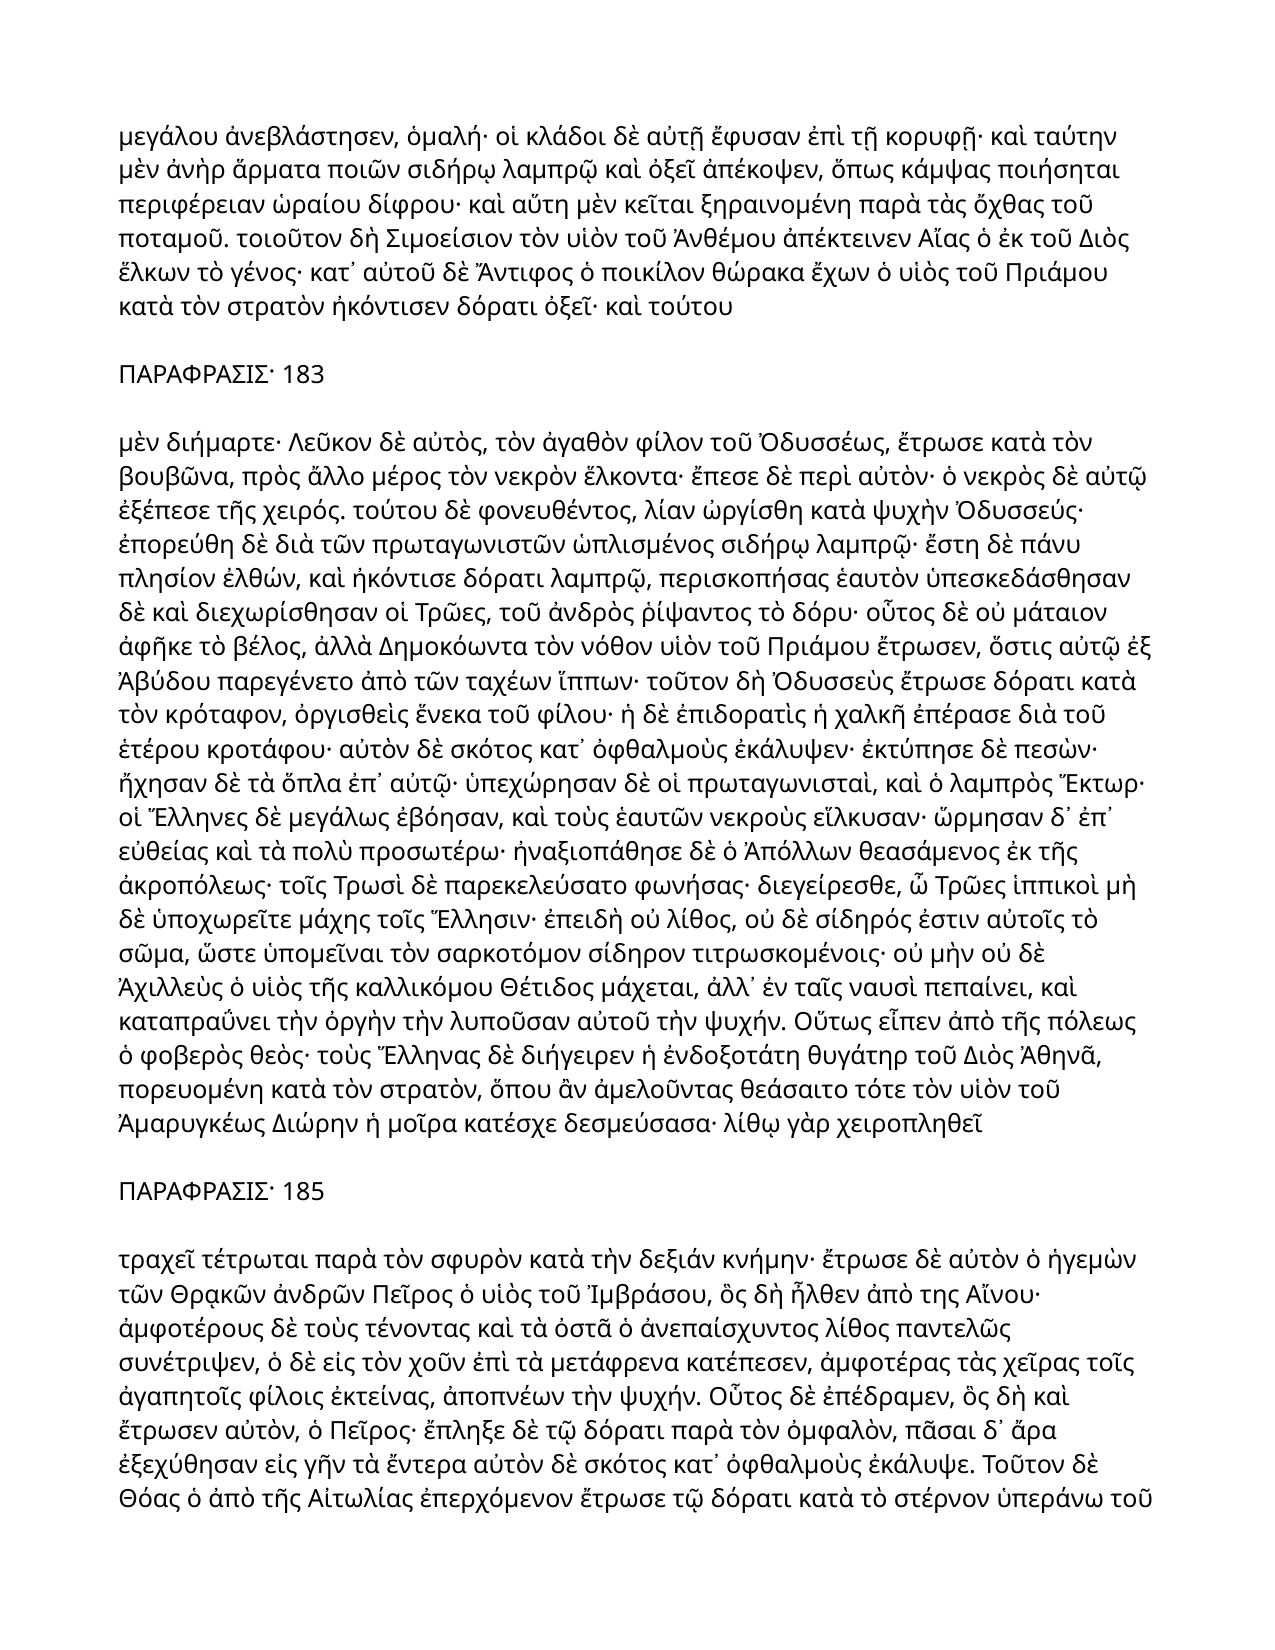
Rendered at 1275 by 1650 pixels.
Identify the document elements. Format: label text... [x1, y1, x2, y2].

text μεγάλου ἀνεβλάστησεν, ὁμαλή· οἱ κλάδοι δὲ αὐτῇ ἔφυσαν ἐπὶ τῇ κορυφῇ· καὶ ταύτην μὲν ἀνὴρ ἅρματα ποιῶν σιδήρῳ λαμπρῷ καὶ ὀξεῖ ἀπέκοψεν, ὅπως κάμψας ποιήσηται περιφέρειαν ὡραίου δίφρου· καὶ αὕτη μὲν κεῖται ξηραινομένη παρὰ τὰς ὄχθας τοῦ ποταμοῦ. τοιοῦτον δὴ Σιμοείσιον τὸν υἱὸν τοῦ Ἀνθέμου ἀπέκτεινεν Αἴας ὁ ἐκ τοῦ Διὸς ἕλκων τὸ γένος· κατ᾽ αὐτοῦ δὲ Ἄντιφος ὁ ποικίλον θώρακα ἔχων ὁ υἱὸς τοῦ Πριάμου κατὰ τὸν στρατὸν ἠκόντισεν δόρατι ὀξεῖ· καὶ τούτου [118, 118, 1157, 322]
text ΠΑΡΑΦΡΑΣΙΣ· 185 [118, 1174, 1157, 1208]
text τραχεῖ τέτρωται παρὰ τὸν σφυρὸν κατὰ τὴν δεξιάν κνήμην· ἔτρωσε δὲ αὐτὸν ὁ ἡγεμὼν τῶν Θρᾳκῶν ἀνδρῶν Πεῖρος ὁ υἱὸς τοῦ Ἰμβράσου, ὃς δὴ ἦλθεν ἀπὸ της Αἴνου· ἀμφοτέρους δὲ τοὺς τένοντας καὶ τὰ ὀστᾶ ὁ ἀνεπαίσχυντος λίθος παντελῶς συνέτριψεν, ὁ δὲ εἰς τὸν χοῦν ἐπὶ τὰ μετάφρενα κατέπεσεν, ἀμφοτέρας τὰς χεῖρας τοῖς ἀγαπητοῖς φίλοις ἐκτείνας, ἀποπνέων τὴν ψυχήν. Οὗτος δὲ ἐπέδραμεν, ὃς δὴ καὶ ἔτρωσεν αὐτὸν, ὁ Πεῖρος· ἔπληξε δὲ τῷ δόρατι παρὰ τὸν ὀμφαλὸν, πᾶσαι δ᾽ ἄρα ἐξεχύθησαν εἰς γῆν τὰ ἔντερα αὐτὸν δὲ σκότος κατ᾽ ὀφθαλμοὺς ἐκάλυψε. Τοῦτον δὲ Θόας ὁ ἀπὸ τῆς Αἰτωλίας ἐπερχόμενον ἔτρωσε τῷ δόρατι κατὰ τὸ στέρνον ὑπεράνω τοῦ [118, 1242, 1157, 1515]
text ΠΑΡΑΦΡΑΣΙΣ· 183 [118, 357, 1157, 391]
text μὲν διήμαρτε· Λεῦκον δὲ αὐτὸς, τὸν ἀγαθὸν φίλον τοῦ Ὀδυσσέως, ἔτρωσε κατὰ τὸν βουβῶνα, πρὸς ἄλλο μέρος τὸν νεκρὸν ἕλκοντα· ἔπεσε δὲ περὶ αὐτὸν· ὁ νεκρὸς δὲ αὐτῷ ἐξέπεσε τῆς χειρός. τούτου δὲ φονευθέντος, λίαν ὠργίσθη κατὰ ψυχὴν Ὀδυσσεύς· ἐπορεύθη δὲ διὰ τῶν πρωταγωνιστῶν ὡπλισμένος σιδήρῳ λαμπρῷ· ἔστη δὲ πάνυ πλησίον ἐλθών, καὶ ἠκόντισε δόρατι λαμπρῷ, περισκοπήσας ἑαυτὸν ὑπεσκεδάσθησαν δὲ καὶ διεχωρίσθησαν οἱ Τρῶες, τοῦ ἀνδρὸς ῥίψαντος τὸ δόρυ· οὗτος δὲ οὐ μάταιον ἀφῆκε τὸ βέλος, ἀλλὰ Δημοκόωντα τὸν νόθον υἱὸν τοῦ Πριάμου ἔτρωσεν, ὅστις αὐτῷ ἐξ Ἀβύδου παρεγένετο ἀπὸ τῶν ταχέων ἵππων· τοῦτον δὴ Ὀδυσσεὺς ἔτρωσε δόρατι κατὰ τὸν κρόταφον, ὀργισθεὶς ἕνεκα τοῦ φίλου· ἡ δὲ ἐπιδορατὶς ἡ χαλκῆ ἐπέρασε διὰ τοῦ ἑτέρου κροτάφου· αὐτὸν δὲ σκότος κατ᾽ ὀφθαλμοὺς ἐκάλυψεν· ἐκτύπησε δὲ πεσὼν· ἤχησαν δὲ τὰ ὅπλα ἐπ᾿ αὐτῷ· ὑπεχώρησαν δὲ οἱ πρωταγωνισταὶ, καὶ ὁ λαμπρὸς Ἕκτωρ· οἱ Ἕλληνες δὲ μεγάλως ἐβόησαν, καὶ τοὺς ἑαυτῶν νεκροὺς εἵλκυσαν· ὥρμησαν δ᾽ ἐπ᾽ εὐθείας καὶ τὰ πολὺ προσωτέρω· ἠναξιοπάθησε δὲ ὁ Ἀπόλλων θεασάμενος ἐκ τῆς ἀκροπόλεως· τοῖς Τρωσὶ δὲ παρεκελεύσατο φωνήσας· διεγείρεσθε, ὦ Τρῶες ἱππικοὶ μὴ δὲ ὑποχωρεῖτε μάχης τοῖς Ἕλλησιν· ἐπειδὴ οὐ λίθος, οὐ δὲ σίδηρός ἐστιν αὐτοῖς τὸ σῶμα, ὥστε ὑπομεῖναι τὸν σαρκοτόμον σίδηρον τιτρωσκομένοις· οὐ μὴν οὐ δὲ Ἀχιλλεὺς ὁ υἱὸς τῆς καλλικόμου Θέτιδος μάχεται, ἀλλ᾽ ἐν ταῖς ναυσὶ πεπαίνει, καὶ καταπραΰνει τὴν ὀργὴν τὴν λυποῦσαν αὐτοῦ τὴν ψυχήν. Οὕτως εἶπεν ἀπὸ τῆς πόλεως ὁ φοβερὸς θεὸς· τοὺς Ἕλληνας δὲ διήγειρεν ἡ ἐνδοξοτάτη θυγάτηρ τοῦ Διὸς Ἀθηνᾶ, πορευομένη κατὰ τὸν στρατὸν, ὅπου ἂν ἀμελοῦντας θεάσαιτο τότε τὸν υἱὸν τοῦ Ἀμαρυγκέως Διώρην ἡ μοῖρα κατέσχε δεσμεύσασα· λίθῳ γὰρ χειροπληθεῖ [118, 425, 1157, 1140]
